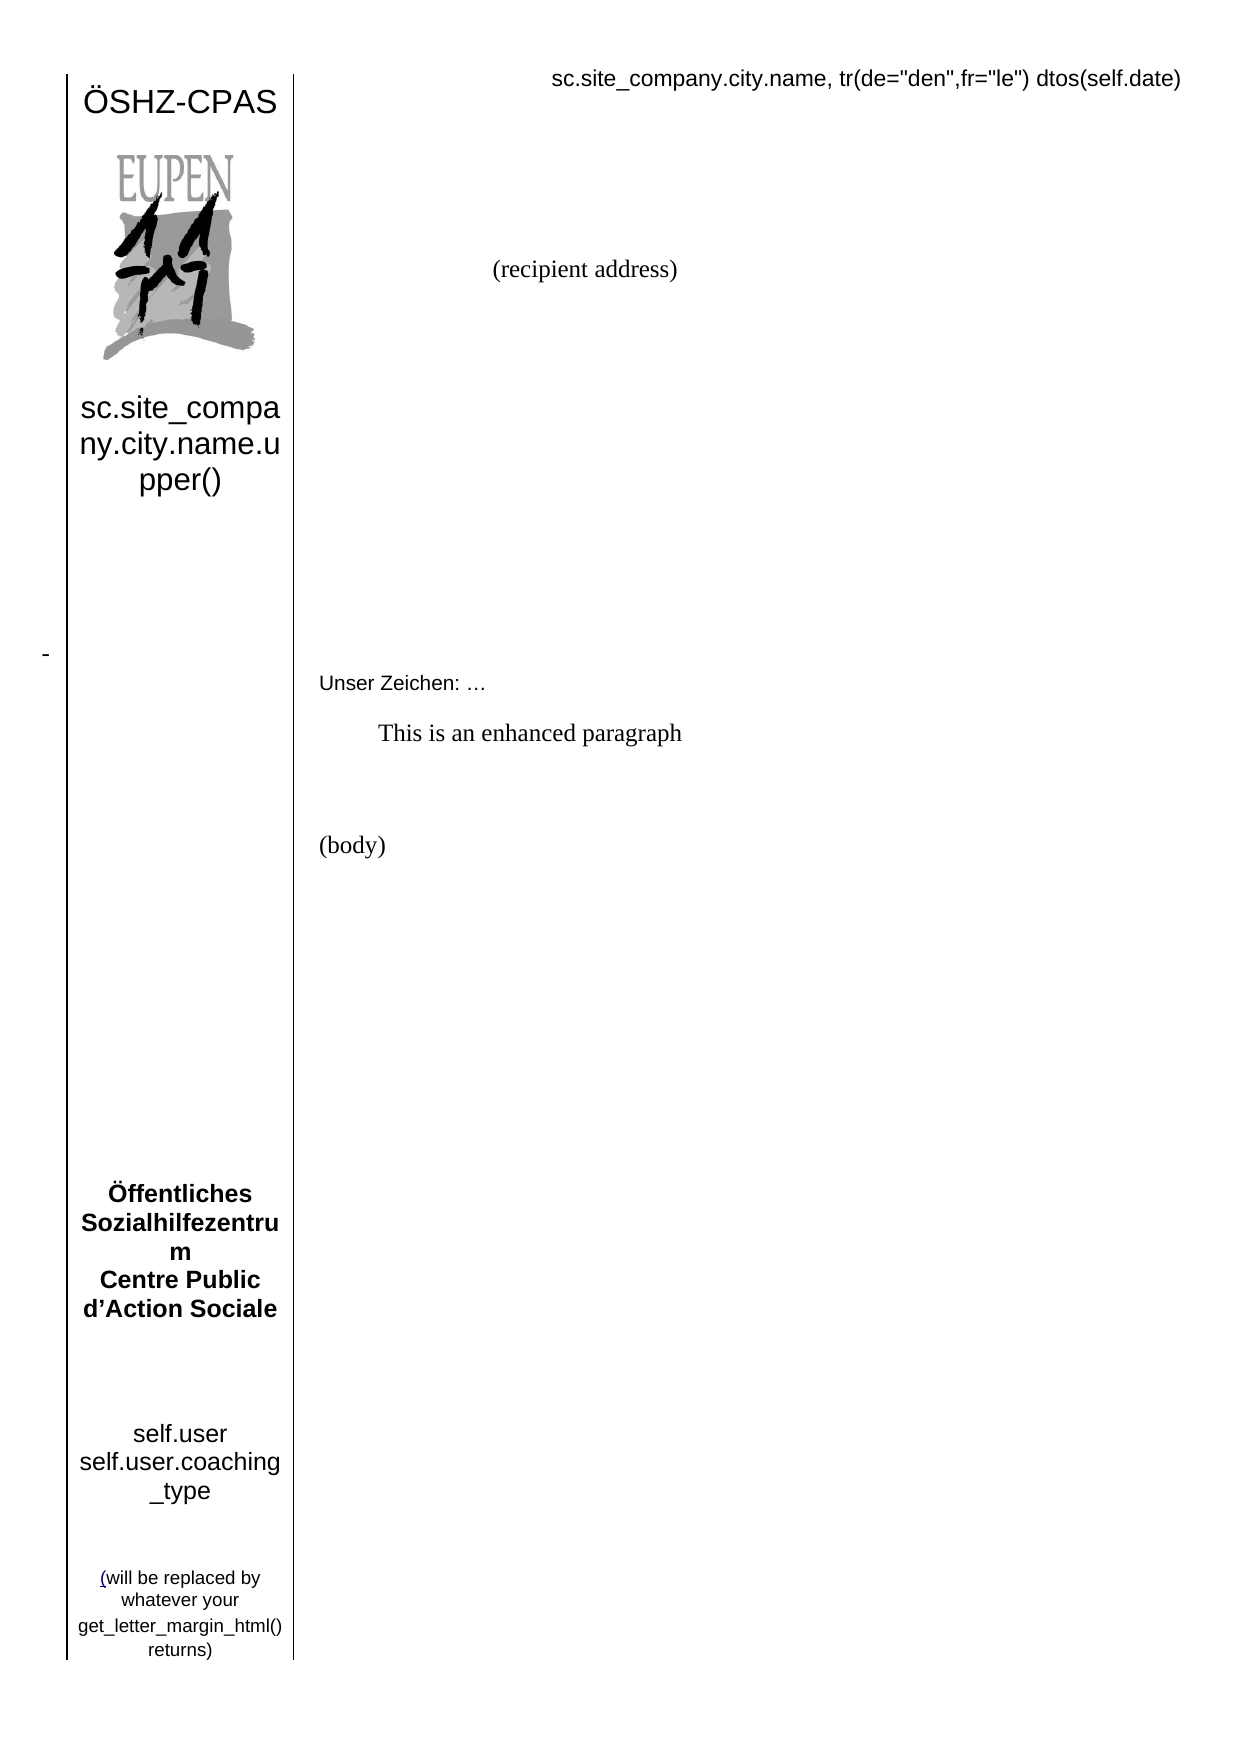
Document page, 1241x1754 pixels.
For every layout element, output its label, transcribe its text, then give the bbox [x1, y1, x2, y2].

text (will be replaced by whatever your get_letter_margin_html() returns) [76, 1567, 284, 1660]
text This is an enhanced paragraph [378, 718, 1122, 747]
text Unser Zeichen: … [319, 671, 1181, 695]
text (body) [319, 831, 1181, 859]
text self.user self.user.coaching_type [76, 1419, 284, 1505]
text Öffentliches Sozialhilfezentrum Centre Public d’Action Sociale [76, 1179, 285, 1352]
text ÖSHZ-CPAS [68, 74, 293, 121]
text - [41, 638, 59, 667]
text sc.site_company.city.name, tr(de="den",fr="le") dtos(self.date) [319, 65, 1181, 91]
text sc.site_company.city.name.upper() [68, 381, 293, 497]
picture [103, 155, 257, 361]
text (recipient address) [492, 254, 1094, 283]
